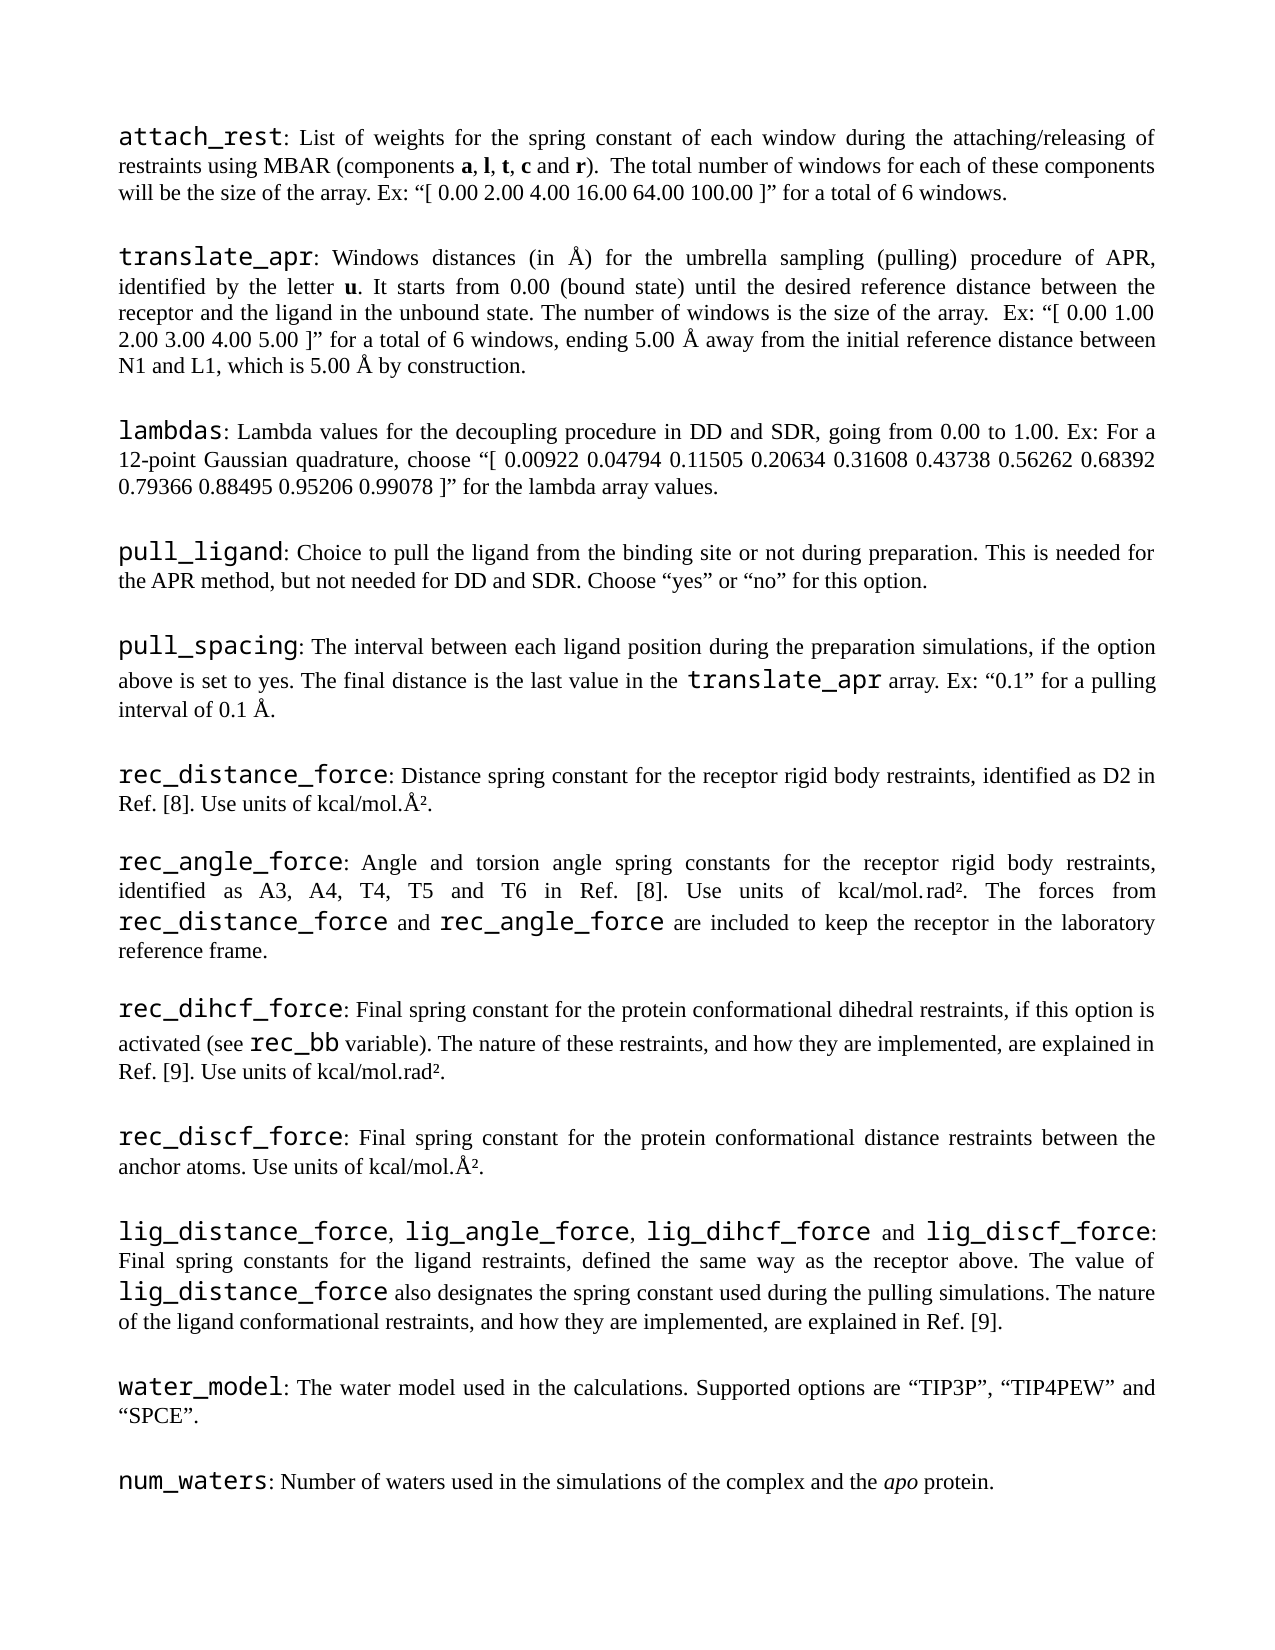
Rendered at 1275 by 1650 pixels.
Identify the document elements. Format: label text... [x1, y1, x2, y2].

text lig_distance_force, lig_angle_force, lig_dihcf_force and lig_discf_force: Final spring constants for the ligand restraints, defined the same way as the receptor above. The value of lig_distance_force also designates the spring constant used during the pulling simulations. The nature of the ligand conformational restraints, and how they are implemented, are explained in Ref. [9]. [118, 1213, 1157, 1334]
text rec_distance_force: Distance spring constant for the receptor rigid body restraints, identified as D2 in Ref. [8]. Use units of kcal/mol.Å². [118, 756, 1157, 817]
text rec_dihcf_force: Final spring constant for the protein conformational dihedral restraints, if this option is activated (see rec_bb variable). The nature of these restraints, and how they are implemented, are explained in Ref. [9]. Use units of kcal/mol.rad². [118, 990, 1157, 1085]
text pull_spacing: The interval between each ligand position during the preparation simulations, if the option above is set to yes. The final distance is the last value in the translate_apr array. Ex: “0.1” for a pulling interval of 0.1 Å. [118, 628, 1157, 722]
text rec_angle_force: Angle and torsion angle spring constants for the receptor rigid body restraints, identified as A3, A4, T4, T5 and T6 in Ref. [8]. Use units of kcal/mol.rad². The forces from rec_distance_force and rec_angle_force are included to keep the receptor in the laboratory reference frame. [118, 843, 1157, 964]
text water_model: The water model used in the calculations. Supported options are “TIP3P”, “TIP4PEW” and “SPCE”. [118, 1368, 1157, 1429]
text rec_discf_force: Final spring constant for the protein conformational distance restraints between the anchor atoms. Use units of kcal/mol.Å². [118, 1119, 1157, 1179]
text pull_ligand: Choice to pull the ligand from the binding site or not during preparation. This is needed for the APR method, but not needed for DD and SDR. Choose “yes” or “no” for this option. [118, 533, 1157, 594]
text attach_rest: List of weights for the spring constant of each window during the attaching/releasing of restraints using MBAR (components a, l, t, c and r). The total number of windows for each of these components will be the size of the array. Ex: “[ 0.00 2.00 4.00 16.00 64.00 100.00 ]” for a total of 6 windows. [118, 118, 1157, 205]
text translate_apr: Windows distances (in Å) for the umbrella sampling (pulling) procedure of APR, identified by the letter u. It starts from 0.00 (bound state) until the desired reference distance between the receptor and the ligand in the unbound state. The number of windows is the size of the array. Ex: “[ 0.00 1.00 2.00 3.00 4.00 5.00 ]” for a total of 6 windows, ending 5.00 Å away from the initial reference distance between N1 and L1, which is 5.00 Å by construction. [118, 239, 1157, 378]
text lambdas: Lambda values for the decoupling procedure in DD and SDR, going from 0.00 to 1.00. Ex: For a 12-point Gaussian quadrature, choose “[ 0.00922 0.04794 0.11505 0.20634 0.31608 0.43738 0.56262 0.68392 0.79366 0.88495 0.95206 0.99078 ]” for the lambda array values. [118, 412, 1157, 499]
text num_waters: Number of waters used in the simulations of the complex and the apo protein. [118, 1463, 1157, 1497]
